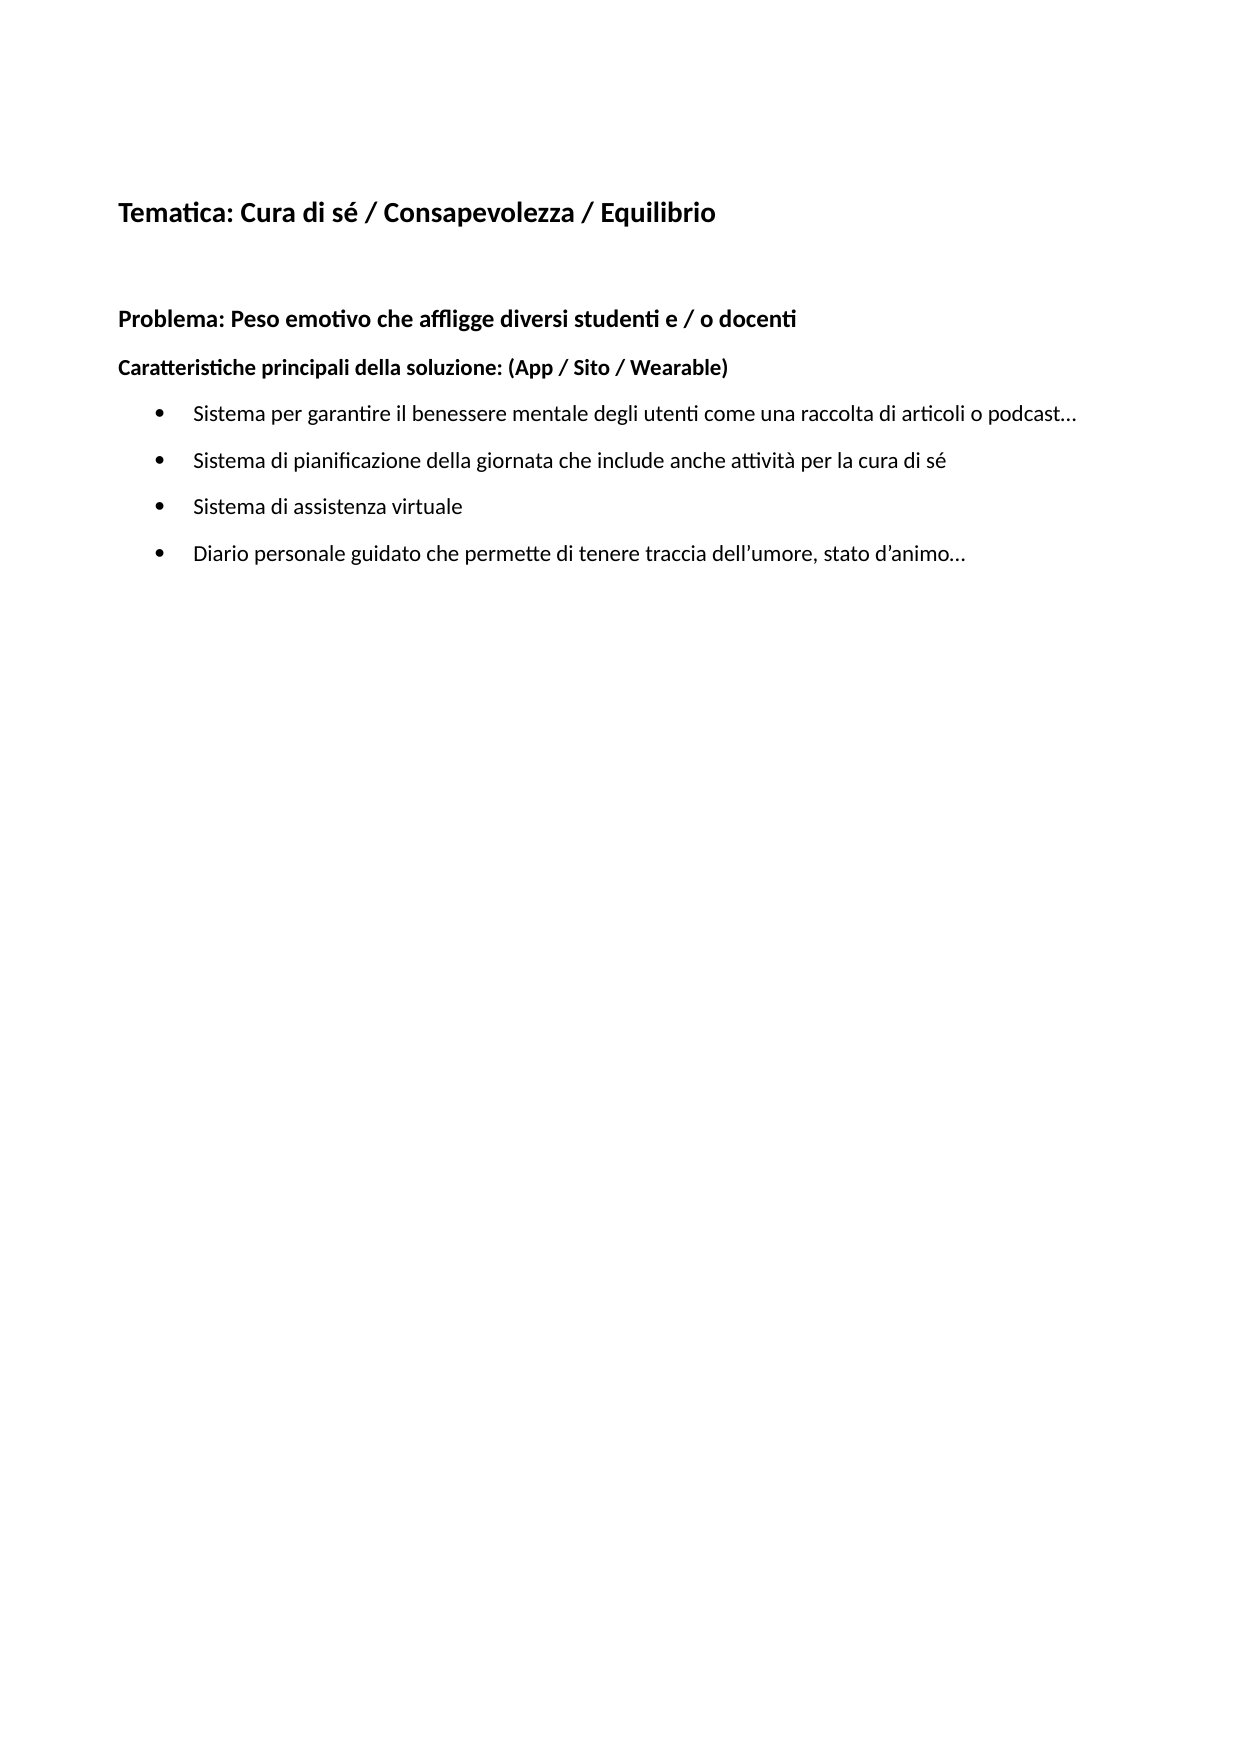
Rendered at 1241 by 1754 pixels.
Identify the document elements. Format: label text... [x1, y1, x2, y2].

text Caratteristiche principali della soluzione: (App / Sito / Wearable) [118, 353, 1122, 381]
text Tematica: Cura di sé / Consapevolezza / Equilibrio [118, 194, 1122, 230]
list Sistema di pianificazione della giornata che include anche attività per la cura di sé [156, 446, 1122, 474]
list Sistema per garantire il benessere mentale degli utenti come una raccolta di articoli o podcast… [156, 399, 1122, 427]
list Diario personale guidato che permette di tenere traccia dell’umore, stato d’animo… [156, 539, 1122, 567]
text Problema: Peso emotivo che affligge diversi studenti e / o docenti [118, 303, 1122, 334]
list Sistema di assistenza virtuale [156, 492, 1122, 521]
